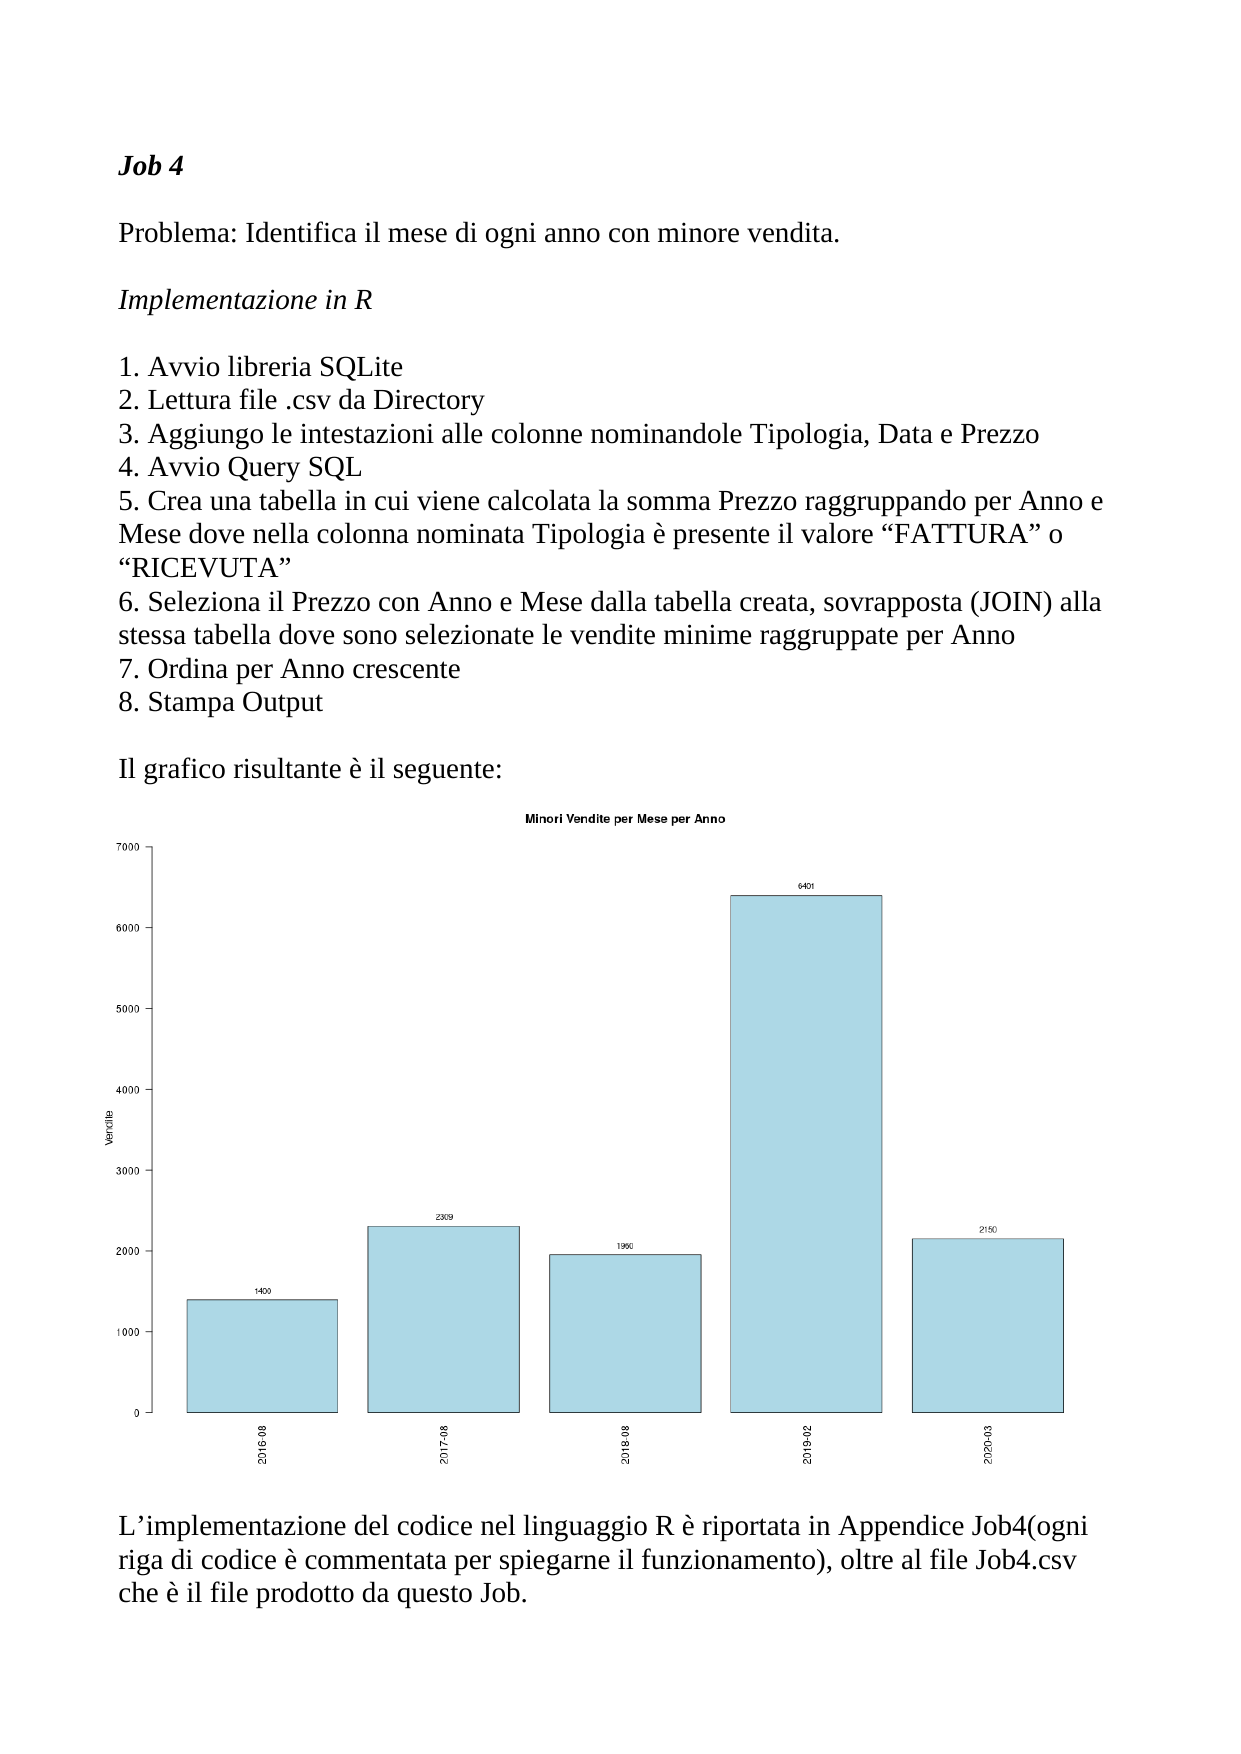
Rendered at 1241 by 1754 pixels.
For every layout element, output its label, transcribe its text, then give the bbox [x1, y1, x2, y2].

picture [102, 793, 1124, 1475]
text riga di codice è commentata per spiegarne il funzionamento), oltre al file Job4.csv che è il file prodotto da questo Job. [118, 1542, 1122, 1609]
text 6. Seleziona il Prezzo con Anno e Mese dalla tabella creata, sovrapposta (JOIN) alla stessa tabella dove sono selezionate le vendite minime raggruppate per Anno [118, 584, 1122, 651]
text Job 4 [118, 148, 1122, 181]
text L’implementazione del codice nel linguaggio R è riportata in Appendice Job4(ogni [118, 1508, 1122, 1542]
text 3. Aggiungo le intestazioni alle colonne nominandole Tipologia, Data e Prezzo [118, 416, 1122, 449]
text Implementazione in R [118, 282, 1122, 315]
text Problema: Identifica il mese di ogni anno con minore vendita. [118, 215, 1122, 248]
text 8. Stampa Output [118, 684, 1122, 718]
text 5. Crea una tabella in cui viene calcolata la somma Prezzo raggruppando per Anno e Mese dove nella colonna nominata Tipologia è presente il valore “FATTURA” o “RICEVUTA” [118, 483, 1122, 584]
text 4. Avvio Query SQL [118, 449, 1122, 483]
text 1. Avvio libreria SQLite [118, 349, 1122, 382]
text 2. Lettura file .csv da Directory [118, 382, 1122, 416]
text Il grafico risultante è il seguente: [118, 751, 1122, 785]
text 7. Ordina per Anno crescente [118, 651, 1122, 684]
